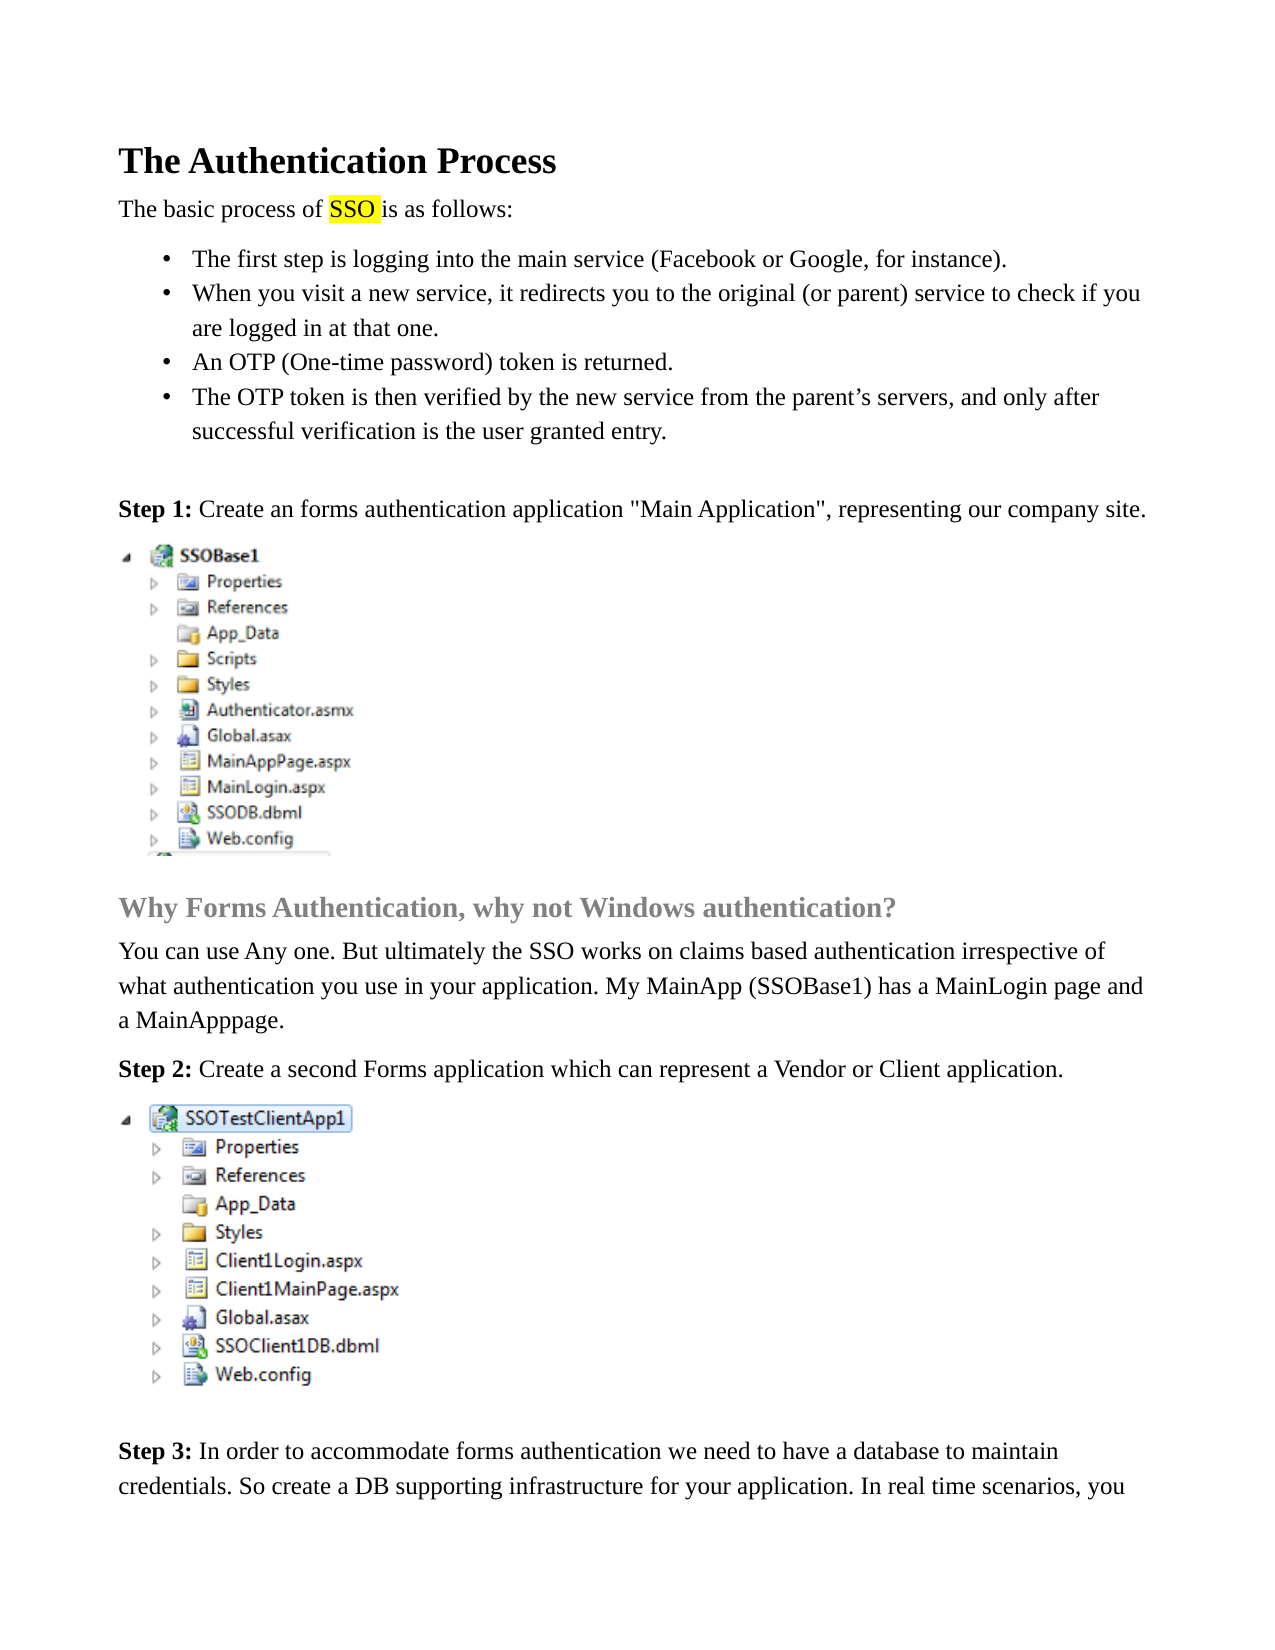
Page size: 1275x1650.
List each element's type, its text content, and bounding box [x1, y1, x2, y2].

picture [118, 542, 376, 856]
text Step 3: In order to accommodate forms authentication we need to have a database to maintain credentials. So create a DB supporting infrastructure for your application. In real time scenarios, you [118, 1436, 1157, 1499]
picture [118, 1103, 419, 1416]
list The first step is logging into the main service (Facebook or Google, for instance). [162, 244, 1157, 272]
text Step 1: Create an forms authentication application "Main Application", representing our company site. [118, 494, 1157, 523]
list When you visit a new service, it redirects you to the original (or parent) service to check if you are logged in at that one. [162, 278, 1157, 341]
text The basic process of SSO is as follows: [118, 194, 1157, 223]
list An OTP (One-time password) token is returned. [162, 347, 1157, 376]
text You can use Any one. But ultimately the SSO works on claims based authentication irrespective of what authentication you use in your application. My MainApp (SSOBase1) has a MainLogin page and a MainApppage. [118, 936, 1157, 1034]
text Step 2: Create a second Forms application which can represent a Vendor or Client application. [118, 1054, 1157, 1083]
subtitle The Authentication Process [118, 139, 1157, 182]
list The OTP token is then verified by the new service from the parent’s servers, and only after successful verification is the user granted entry. [162, 382, 1157, 445]
subtitle Why Forms Authentication, why not Windows authentication? [118, 890, 1157, 924]
